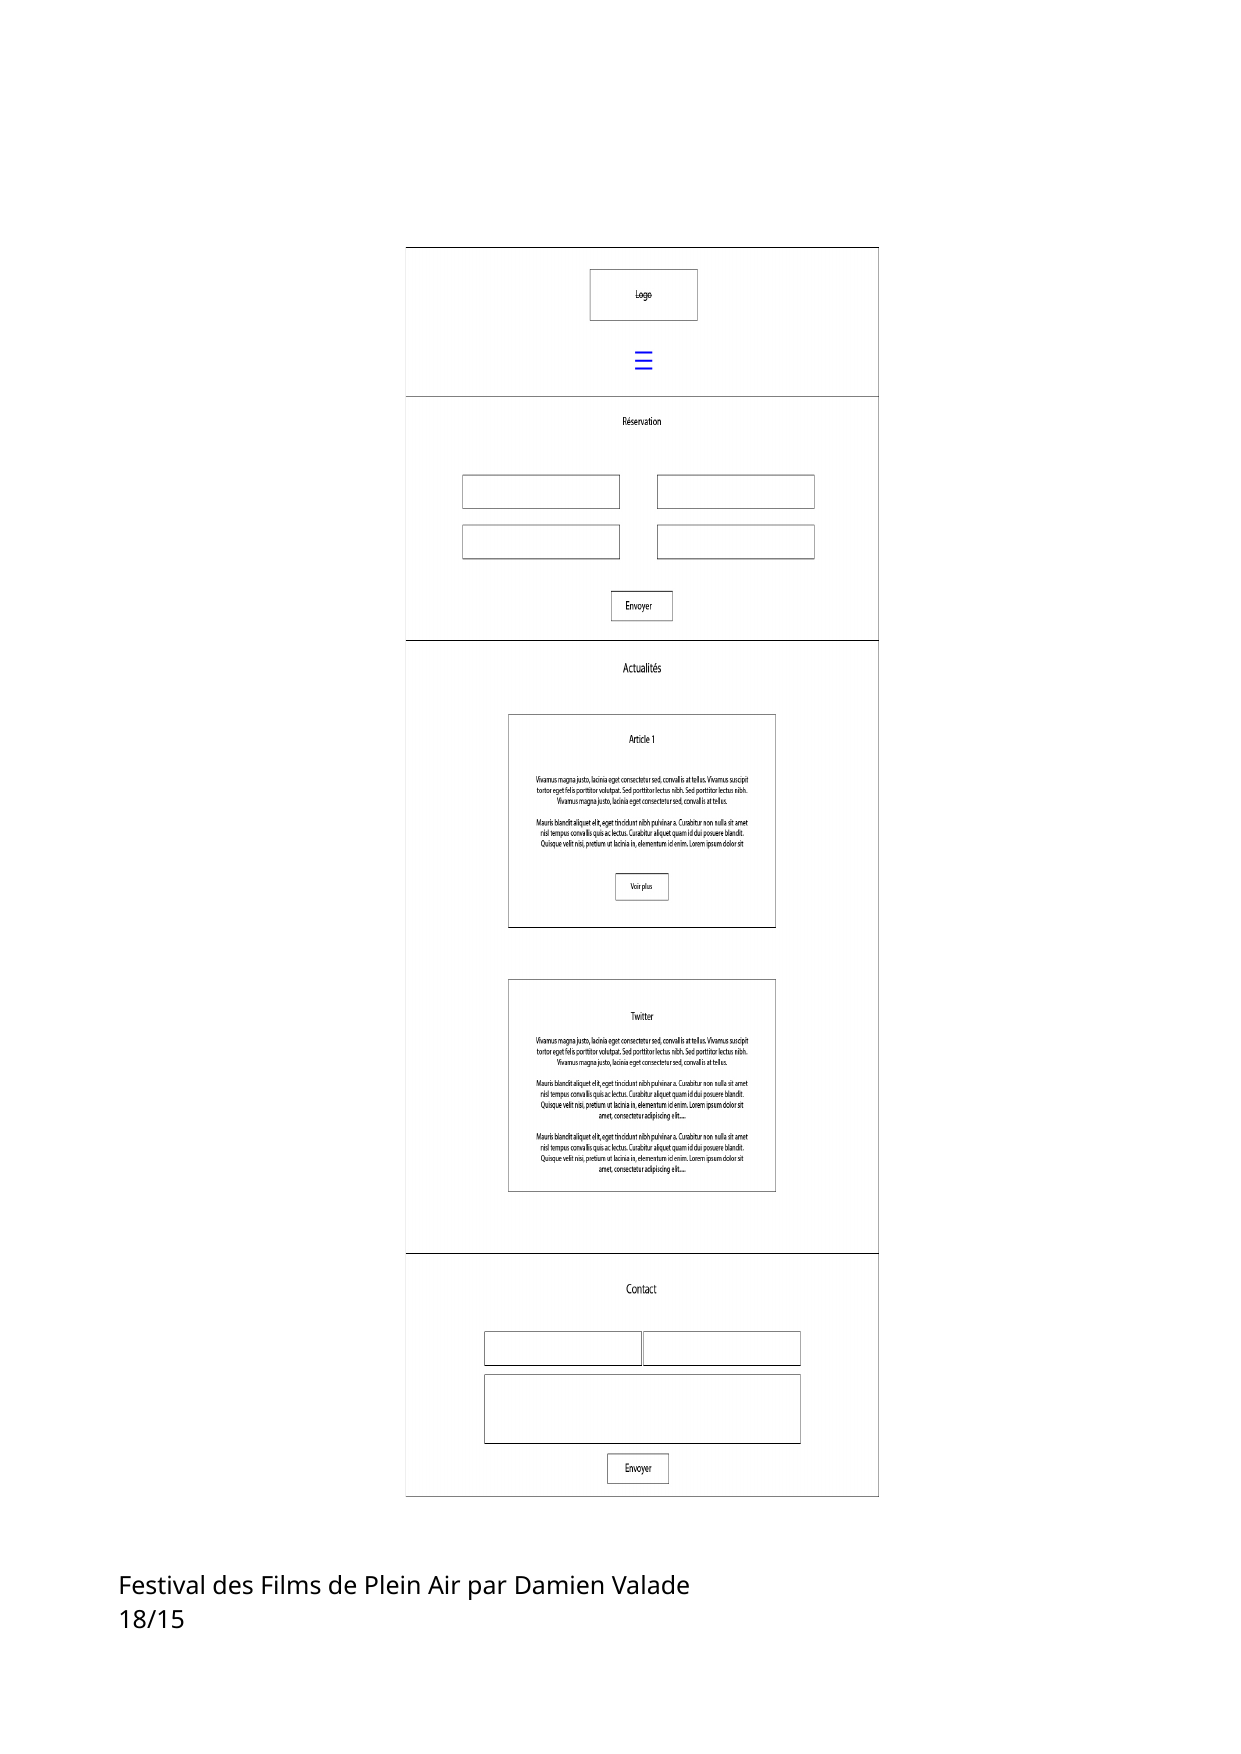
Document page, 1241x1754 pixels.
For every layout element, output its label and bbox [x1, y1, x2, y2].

picture [405, 247, 879, 1497]
